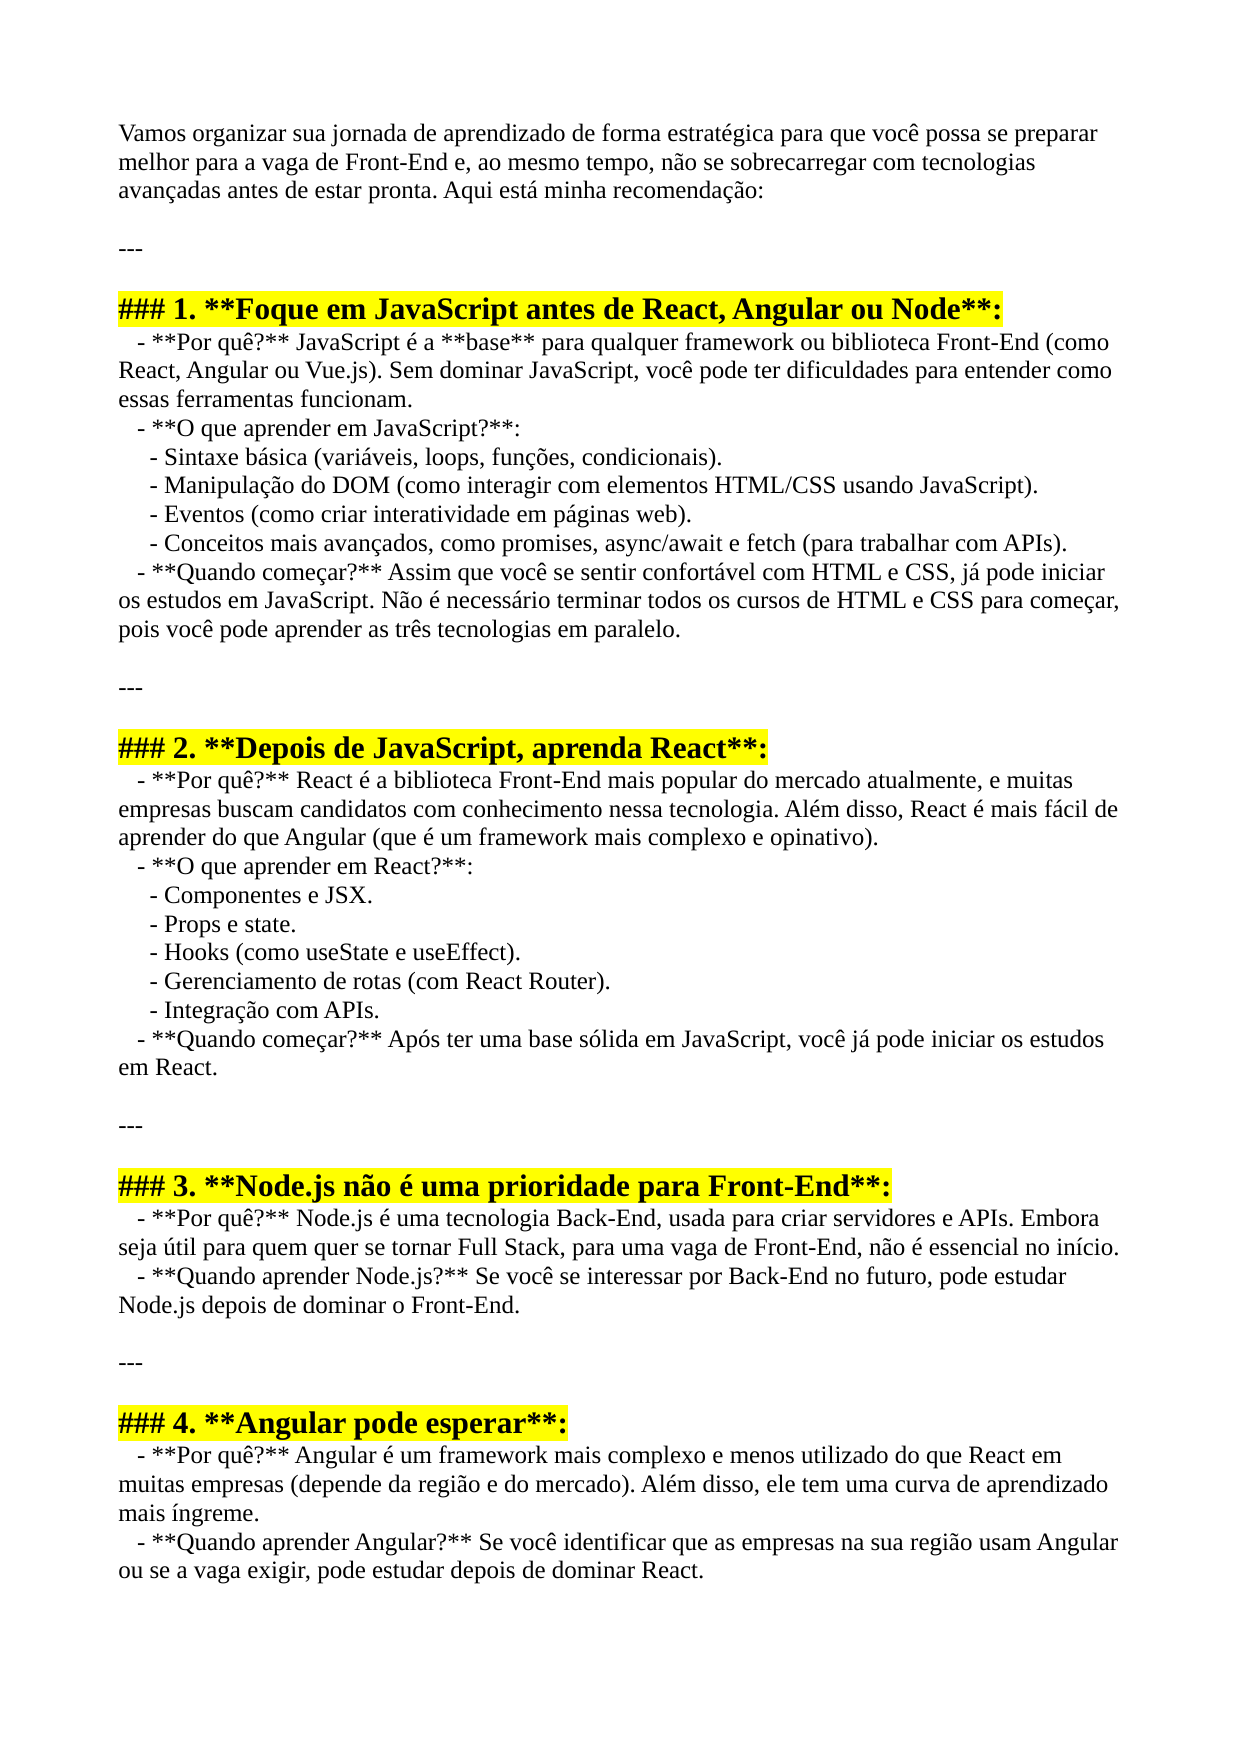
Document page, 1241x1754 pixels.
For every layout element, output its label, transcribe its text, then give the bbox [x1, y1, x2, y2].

text - **Quando aprender Angular?** Se você identificar que as empresas na sua região usam Angular ou se a vaga exigir, pode estudar depois de dominar React. [118, 1527, 1122, 1584]
text - **Por quê?** JavaScript é a **base** para qualquer framework ou biblioteca Front-End (como React, Angular ou Vue.js). Sem dominar JavaScript, você pode ter dificuldades para entender como essas ferramentas funcionam. [118, 327, 1122, 413]
text ### 2. **Depois de JavaScript, aprenda React**: [118, 729, 1122, 765]
text - **O que aprender em JavaScript?**: [118, 413, 1122, 442]
text - **Quando começar?** Assim que você se sentir confortável com HTML e CSS, já pode iniciar os estudos em JavaScript. Não é necessário terminar todos os cursos de HTML e CSS para começar, pois você pode aprender as três tecnologias em paralelo. [118, 557, 1122, 643]
text - **Por quê?** Angular é um framework mais complexo e menos utilizado do que React em muitas empresas (depende da região e do mercado). Além disso, ele tem uma curva de aprendizado mais íngreme. [118, 1441, 1122, 1527]
text ### 4. **Angular pode esperar**: [118, 1405, 1122, 1441]
text - Eventos (como criar interatividade em páginas web). [118, 499, 1122, 528]
text - Integração com APIs. [118, 995, 1122, 1024]
text ### 1. **Foque em JavaScript antes de React, Angular ou Node**: [118, 291, 1122, 327]
text - Sintaxe básica (variáveis, loops, funções, condicionais). [118, 442, 1122, 470]
text ### 3. **Node.js não é uma prioridade para Front-End**: [118, 1167, 1122, 1203]
text - Gerenciamento de rotas (com React Router). [118, 966, 1122, 995]
text - **Quando aprender Node.js?** Se você se interessar por Back-End no futuro, pode estudar Node.js depois de dominar o Front-End. [118, 1261, 1122, 1318]
text - Conceitos mais avançados, como promises, async/await e fetch (para trabalhar com APIs). [118, 528, 1122, 557]
text - **Por quê?** React é a biblioteca Front-End mais popular do mercado atualmente, e muitas empresas buscam candidatos com conhecimento nessa tecnologia. Além disso, React é mais fácil de aprender do que Angular (que é um framework mais complexo e opinativo). [118, 765, 1122, 851]
text - **Por quê?** Node.js é uma tecnologia Back-End, usada para criar servidores e APIs. Embora seja útil para quem quer se tornar Full Stack, para uma vaga de Front-End, não é essencial no início. [118, 1203, 1122, 1261]
text --- [118, 1110, 1122, 1139]
text - Componentes e JSX. [118, 880, 1122, 909]
text --- [118, 233, 1122, 262]
text Vamos organizar sua jornada de aprendizado de forma estratégica para que você possa se preparar melhor para a vaga de Front-End e, ao mesmo tempo, não se sobrecarregar com tecnologias avançadas antes de estar pronta. Aqui está minha recomendação: [118, 118, 1122, 204]
text --- [118, 1347, 1122, 1376]
text - Hooks (como useState e useEffect). [118, 937, 1122, 966]
text - Props e state. [118, 909, 1122, 937]
text - **Quando começar?** Após ter uma base sólida em JavaScript, você já pode iniciar os estudos em React. [118, 1024, 1122, 1081]
text --- [118, 672, 1122, 700]
text - **O que aprender em React?**: [118, 851, 1122, 880]
text - Manipulação do DOM (como interagir com elementos HTML/CSS usando JavaScript). [118, 470, 1122, 499]
